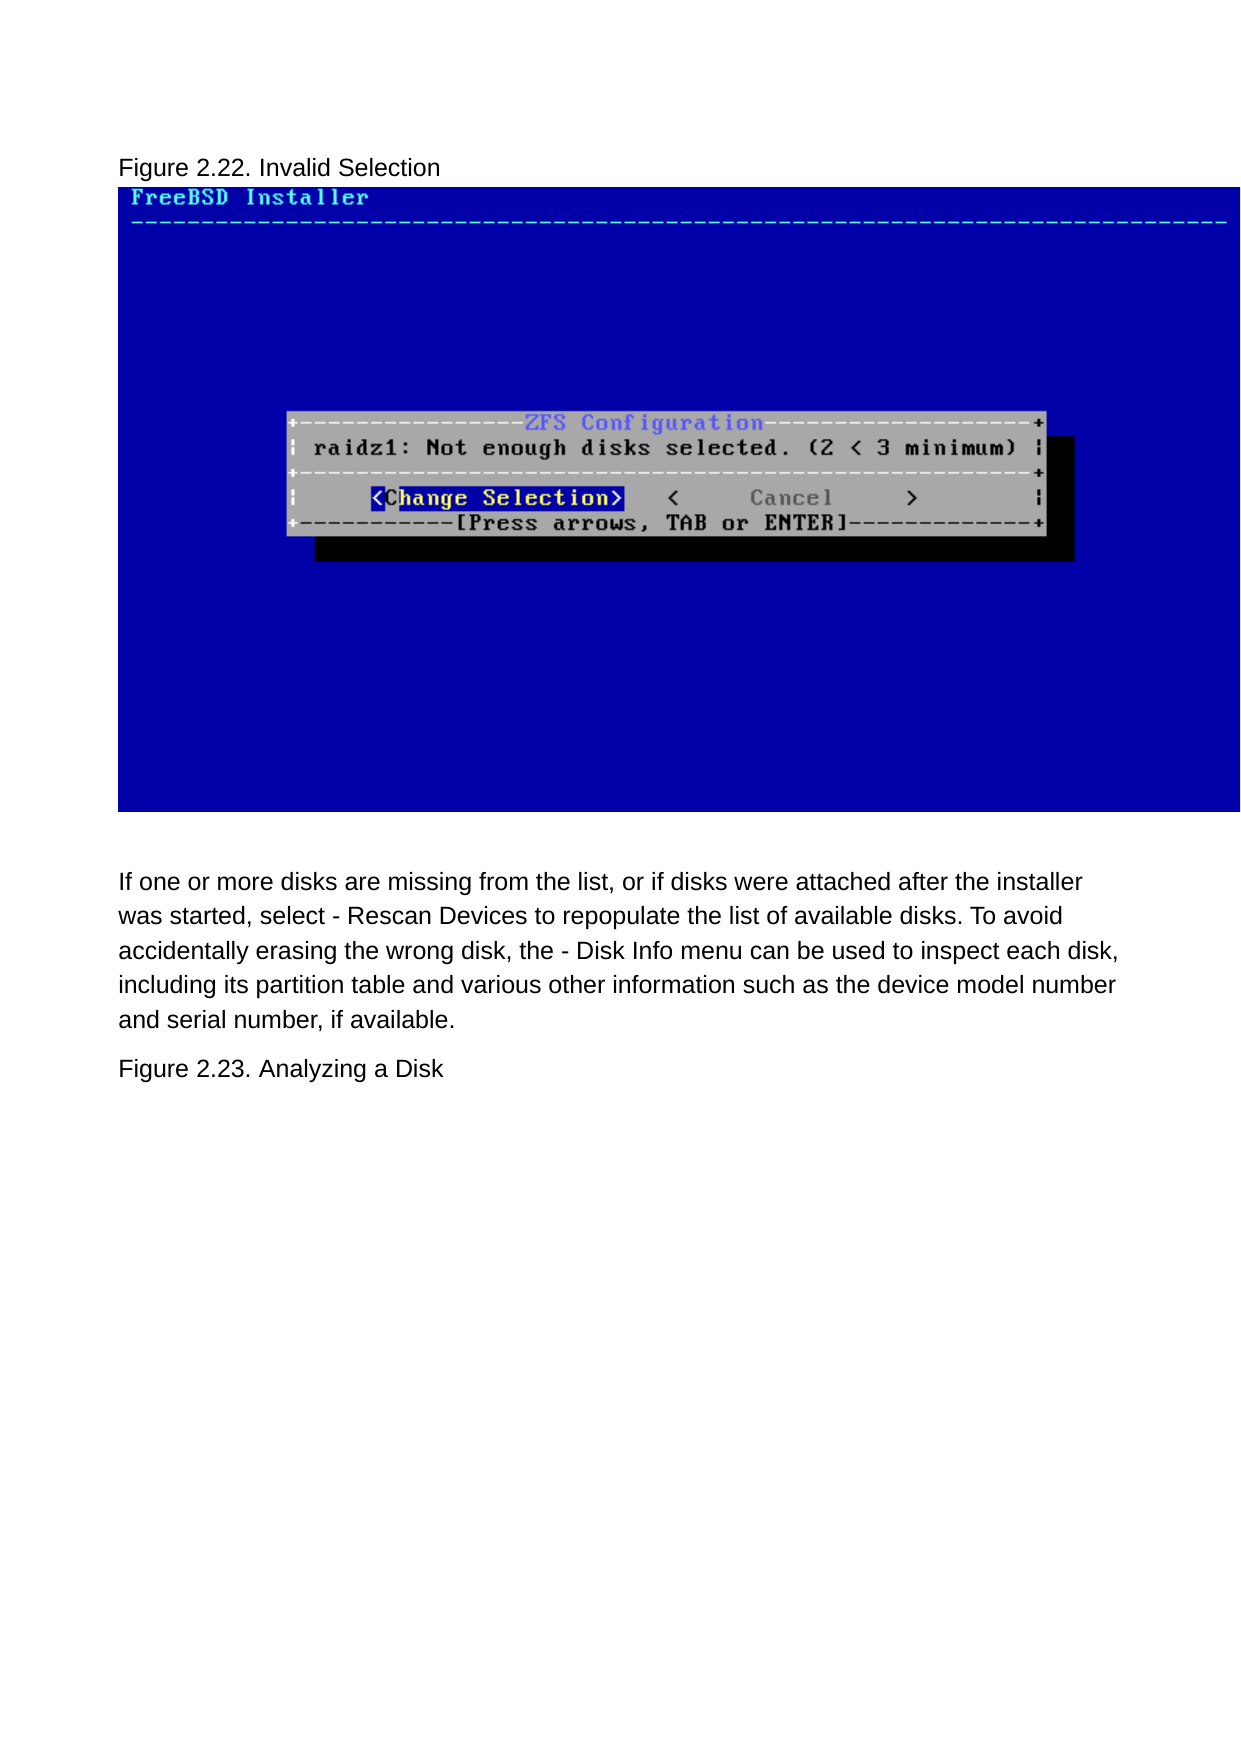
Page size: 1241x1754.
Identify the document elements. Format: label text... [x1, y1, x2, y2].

text Figure 2.23. Analyzing a Disk [118, 1054, 1122, 1083]
text If one or more disks are missing from the list, or if disks were attached after the installer was started, select - Rescan Devices to repopulate the list of available disks. To avoid accidentally erasing the wrong disk, the - Disk Info menu can be used to inspect each disk, including its partition table and various other information such as the device model number and serial number, if available. [118, 867, 1122, 1033]
text Figure 2.22. Invalid Selection [118, 153, 1122, 181]
picture [118, 187, 1241, 812]
